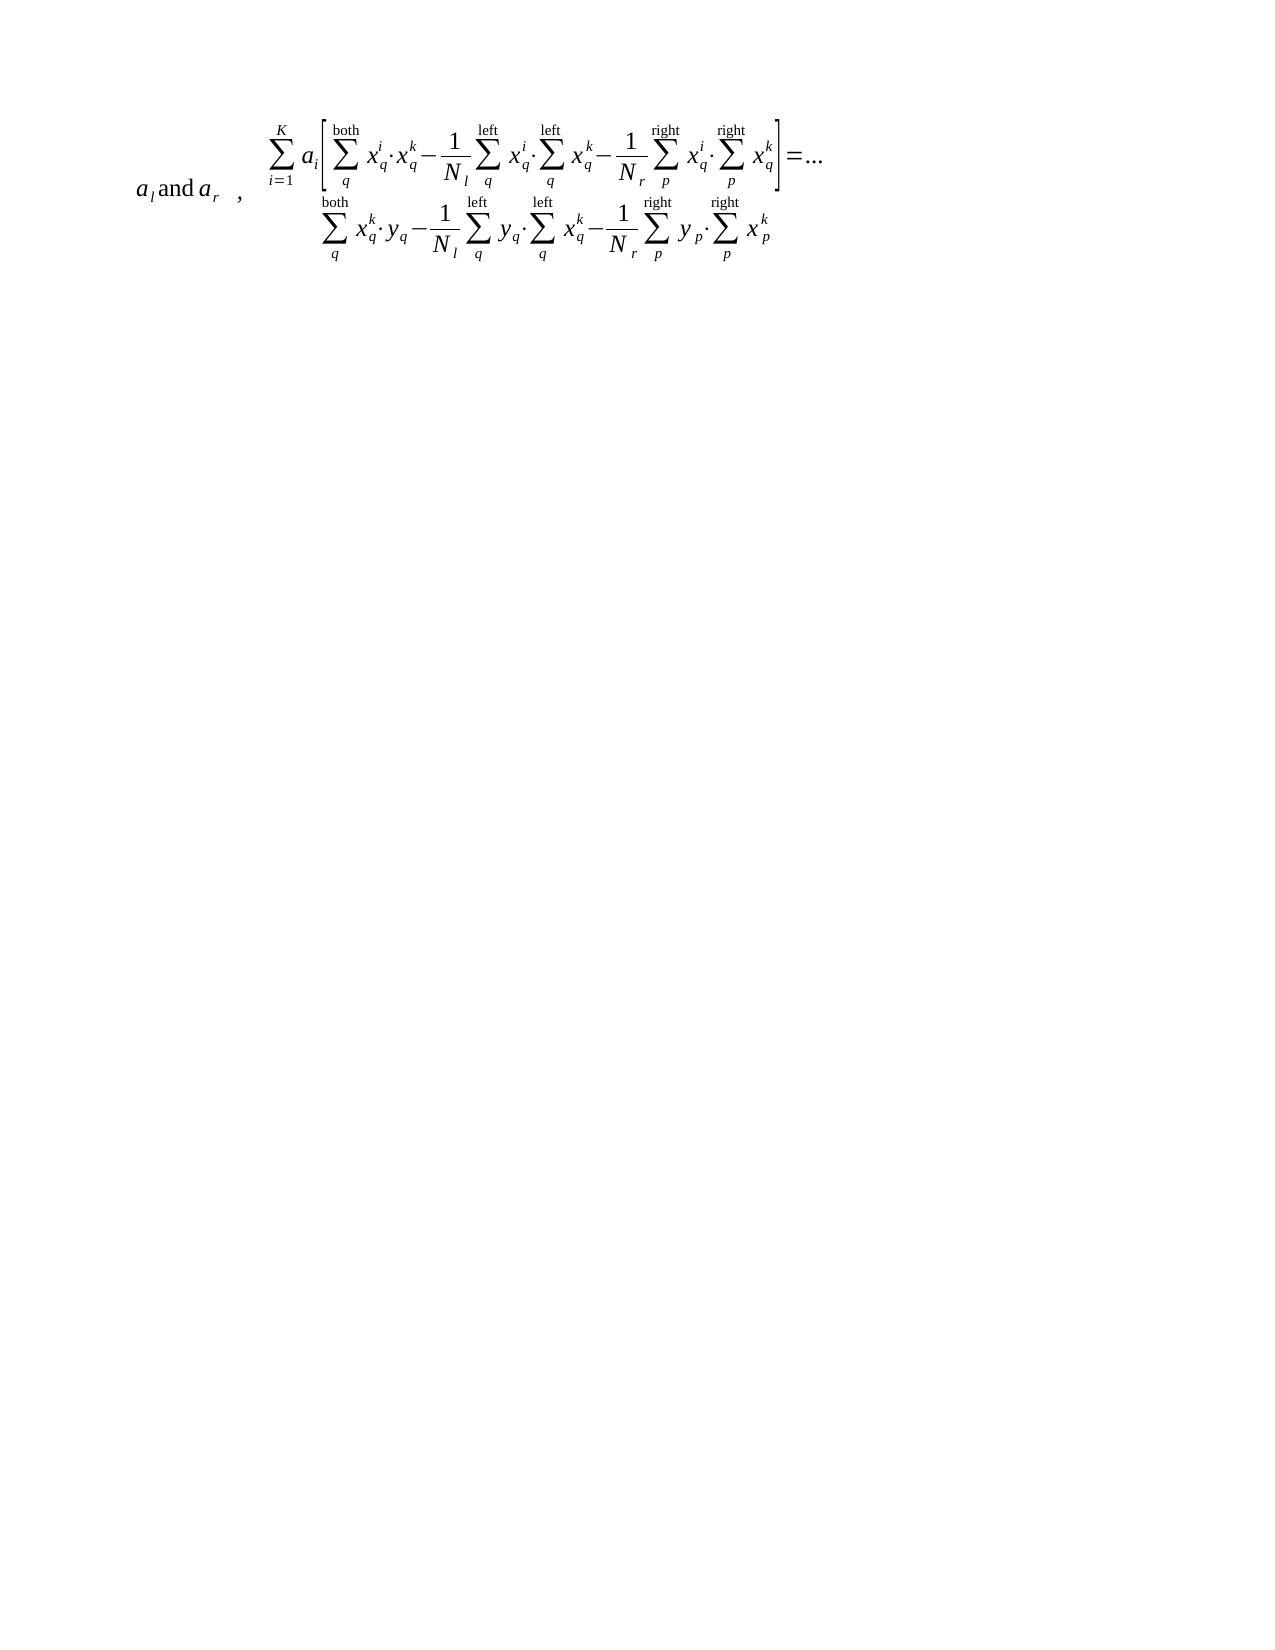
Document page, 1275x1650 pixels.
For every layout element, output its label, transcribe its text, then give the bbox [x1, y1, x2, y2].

text So, we have RMS as , are 0-degree coefficients, e.g. offsets. They are different on left and right sides. So finding them: and , similar for the right. For the rest of coefficients , so , or, substituting , [118, 118, 1157, 262]
